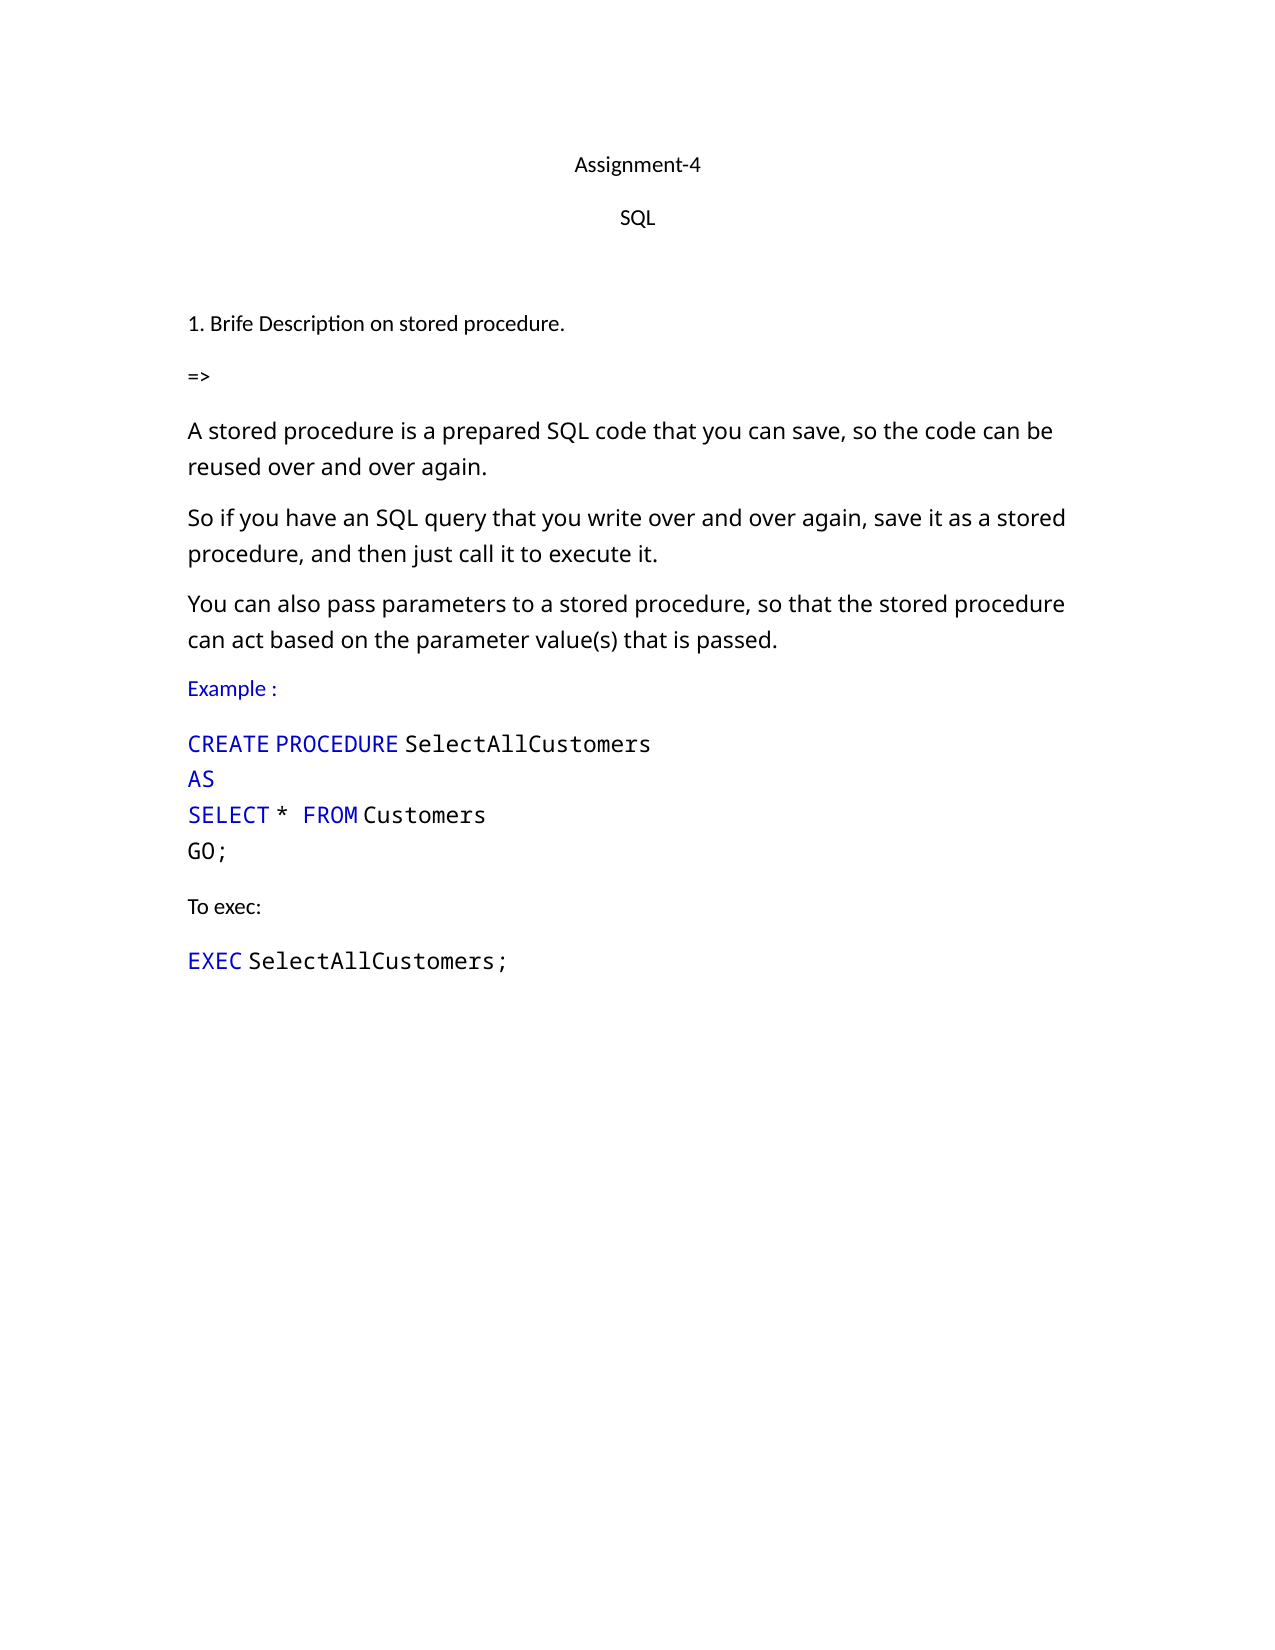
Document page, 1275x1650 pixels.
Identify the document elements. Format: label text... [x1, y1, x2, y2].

text Assignment-4 [187, 150, 1087, 178]
text Example : [187, 674, 1087, 702]
text CREATE PROCEDURE SelectAllCustomers AS SELECT * FROM Customers GO; [187, 727, 1087, 867]
text => [187, 362, 1087, 390]
text You can also pass parameters to a stored procedure, so that the stored procedure can act based on the parameter value(s) that is passed. [187, 588, 1087, 655]
text To exec: [187, 892, 1087, 920]
text SQL [187, 203, 1087, 231]
text EXEC SelectAllCustomers; [187, 945, 1087, 976]
text A stored procedure is a prepared SQL code that you can save, so the code can be reused over and over again. [187, 415, 1087, 482]
text So if you have an SQL query that you write over and over again, save it as a stored procedure, and then just call it to execute it. [187, 502, 1087, 569]
text 1. Brife Description on stored procedure. [187, 309, 1087, 337]
